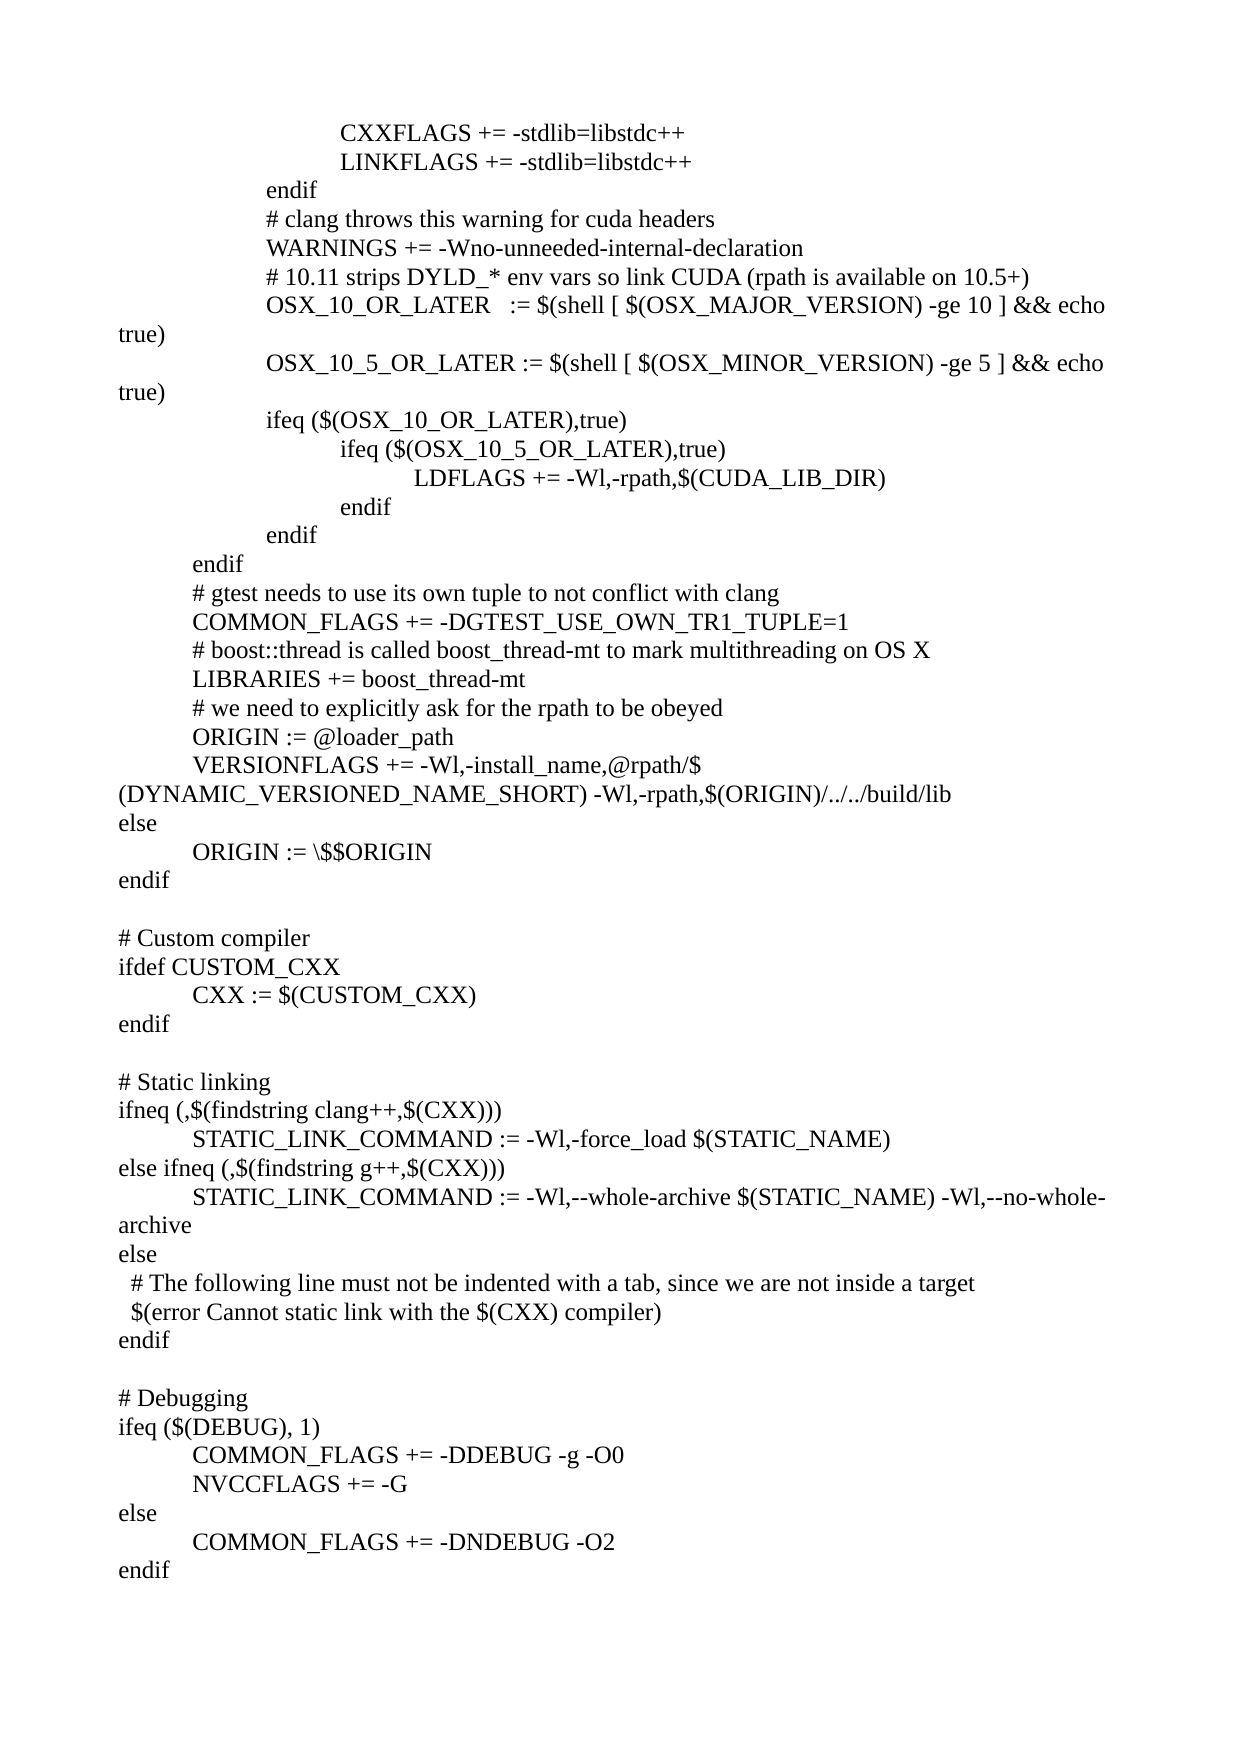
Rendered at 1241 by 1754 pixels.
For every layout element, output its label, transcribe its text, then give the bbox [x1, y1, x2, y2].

text COMMON_FLAGS += -DGTEST_USE_OWN_TR1_TUPLE=1 [118, 607, 1122, 636]
text $(error Cannot static link with the $(CXX) compiler) [118, 1297, 1122, 1326]
text else ifneq (,$(findstring g++,$(CXX))) [118, 1153, 1122, 1182]
text CXXFLAGS += -stdlib=libstdc++ [118, 118, 1122, 147]
text # 10.11 strips DYLD_* env vars so link CUDA (rpath is available on 10.5+) [118, 262, 1122, 291]
text COMMON_FLAGS += -DNDEBUG -O2 [118, 1527, 1122, 1556]
text LINKFLAGS += -stdlib=libstdc++ [118, 147, 1122, 176]
text STATIC_LINK_COMMAND := -Wl,--whole-archive $(STATIC_NAME) -Wl,--no-whole-archive [118, 1182, 1122, 1239]
text ifeq ($(OSX_10_5_OR_LATER),true) [118, 434, 1122, 463]
text ORIGIN := \$$ORIGIN [118, 837, 1122, 866]
text endif [118, 866, 1122, 894]
text # gtest needs to use its own tuple to not conflict with clang [118, 578, 1122, 607]
text LIBRARIES += boost_thread-mt [118, 664, 1122, 693]
text else [118, 808, 1122, 837]
text ifeq ($(DEBUG), 1) [118, 1412, 1122, 1441]
text endif [118, 1326, 1122, 1354]
text else [118, 1239, 1122, 1268]
text ifdef CUSTOM_CXX [118, 952, 1122, 981]
text ORIGIN := @loader_path [118, 722, 1122, 751]
text # The following line must not be indented with a tab, since we are not inside a target [118, 1268, 1122, 1297]
text endif [118, 1556, 1122, 1584]
text # boost::thread is called boost_thread-mt to mark multithreading on OS X [118, 636, 1122, 664]
text # we need to explicitly ask for the rpath to be obeyed [118, 693, 1122, 722]
text CXX := $(CUSTOM_CXX) [118, 981, 1122, 1009]
text endif [118, 521, 1122, 549]
text LDFLAGS += -Wl,-rpath,$(CUDA_LIB_DIR) [118, 463, 1122, 492]
text else [118, 1498, 1122, 1527]
text # Debugging [118, 1383, 1122, 1412]
text # clang throws this warning for cuda headers [118, 204, 1122, 233]
text OSX_10_5_OR_LATER := $(shell [ $(OSX_MINOR_VERSION) -ge 5 ] && echo true) [118, 348, 1122, 406]
text endif [118, 1009, 1122, 1038]
text endif [118, 492, 1122, 521]
text VERSIONFLAGS += -Wl,-install_name,@rpath/$(DYNAMIC_VERSIONED_NAME_SHORT) -Wl,-rpath,$(ORIGIN)/../../build/lib [118, 751, 1122, 808]
text endif [118, 176, 1122, 204]
text # Static linking [118, 1067, 1122, 1096]
text NVCCFLAGS += -G [118, 1469, 1122, 1498]
text ifneq (,$(findstring clang++,$(CXX))) [118, 1096, 1122, 1124]
text endif [118, 549, 1122, 578]
text OSX_10_OR_LATER := $(shell [ $(OSX_MAJOR_VERSION) -ge 10 ] && echo true) [118, 291, 1122, 348]
text STATIC_LINK_COMMAND := -Wl,-force_load $(STATIC_NAME) [118, 1124, 1122, 1153]
text WARNINGS += -Wno-unneeded-internal-declaration [118, 233, 1122, 262]
text ifeq ($(OSX_10_OR_LATER),true) [118, 406, 1122, 434]
text # Custom compiler [118, 923, 1122, 952]
text COMMON_FLAGS += -DDEBUG -g -O0 [118, 1441, 1122, 1469]
